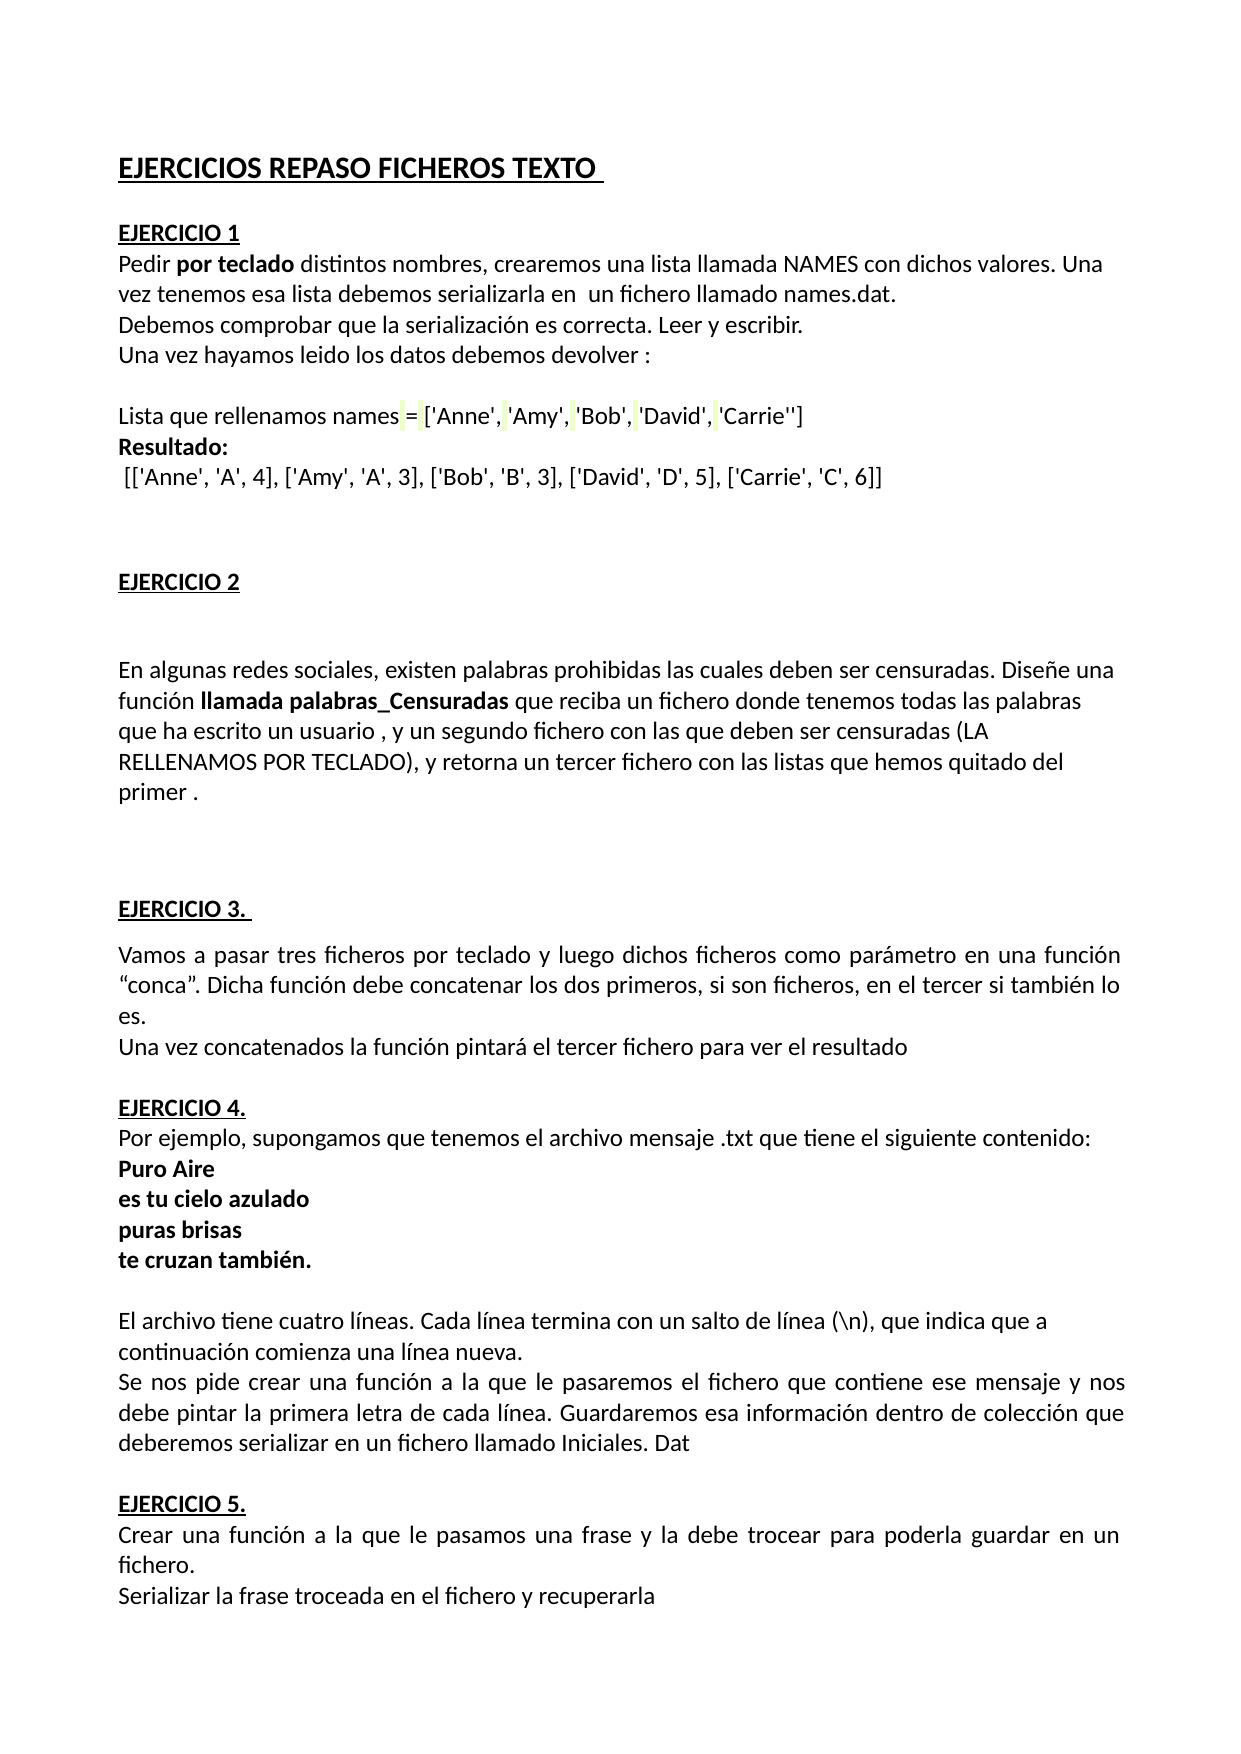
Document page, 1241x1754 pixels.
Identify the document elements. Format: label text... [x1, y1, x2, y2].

text Lista que rellenamos names = ['Anne', 'Amy', 'Bob', 'David', 'Carrie''] [118, 400, 1122, 431]
text Serializar la frase troceada en el fichero y recuperarla [118, 1580, 1127, 1611]
text En algunas redes sociales, existen palabras prohibidas las cuales deben ser censuradas. Diseñe una función llamada palabras_Censuradas que reciba un fichero donde tenemos todas las palabras que ha escrito un usuario , y un segundo fichero con las que deben ser censuradas (LA RELLENAMOS POR TECLADO), y retorna un tercer fichero con las listas que hemos quitado del primer . [118, 654, 1122, 807]
text EJERCICIO 4. [118, 1092, 1127, 1122]
text [['Anne', 'A', 4], ['Amy', 'A', 3], ['Bob', 'B', 3], ['David', 'D', 5], ['Carrie', 'C', 6]] [118, 461, 1122, 492]
text Vamos a pasar tres ficheros por teclado y luego dichos ficheros como parámetro en una función “conca”. Dicha función debe concatenar los dos primeros, si son ficheros, en el tercer si también lo es. [118, 939, 1122, 1031]
text Crear una función a la que le pasamos una frase y la debe trocear para poderla guardar en un fichero. [118, 1519, 1122, 1580]
text es tu cielo azulado [118, 1183, 1122, 1214]
text puras brisas [118, 1214, 1122, 1244]
text EJERCICIOS REPASO FICHEROS TEXTO [118, 149, 1122, 187]
text Pedir por teclado distintos nombres, crearemos una lista llamada NAMES con dichos valores. Una vez tenemos esa lista debemos serializarla en un fichero llamado names.dat. [118, 248, 1122, 309]
text EJERCICIO 1 [118, 217, 1122, 248]
text Puro Aire [118, 1153, 1122, 1183]
text El archivo tiene cuatro líneas. Cada línea termina con un salto de línea (\n), que indica que a continuación comienza una línea nueva. [118, 1305, 1122, 1366]
text Se nos pide crear una función a la que le pasaremos el fichero que contiene ese mensaje y nos debe pintar la primera letra de cada línea. Guardaremos esa información dentro de colección que deberemos serializar en un fichero llamado Iniciales. Dat [118, 1366, 1127, 1458]
text Por ejemplo, supongamos que tenemos el archivo mensaje .txt que tiene el siguiente contenido: [118, 1122, 1122, 1153]
text Una vez hayamos leido los datos debemos devolver : [118, 339, 1122, 370]
text Una vez concatenados la función pintará el tercer fichero para ver el resultado [118, 1031, 1122, 1061]
text EJERCICIO 2 [118, 566, 1127, 596]
text EJERCICIO 5. [118, 1488, 1127, 1519]
text Resultado: [118, 431, 1122, 461]
text Debemos comprobar que la serialización es correcta. Leer y escribir. [118, 309, 1122, 339]
text EJERCICIO 3. [118, 893, 1127, 924]
text te cruzan también. [118, 1244, 1122, 1275]
